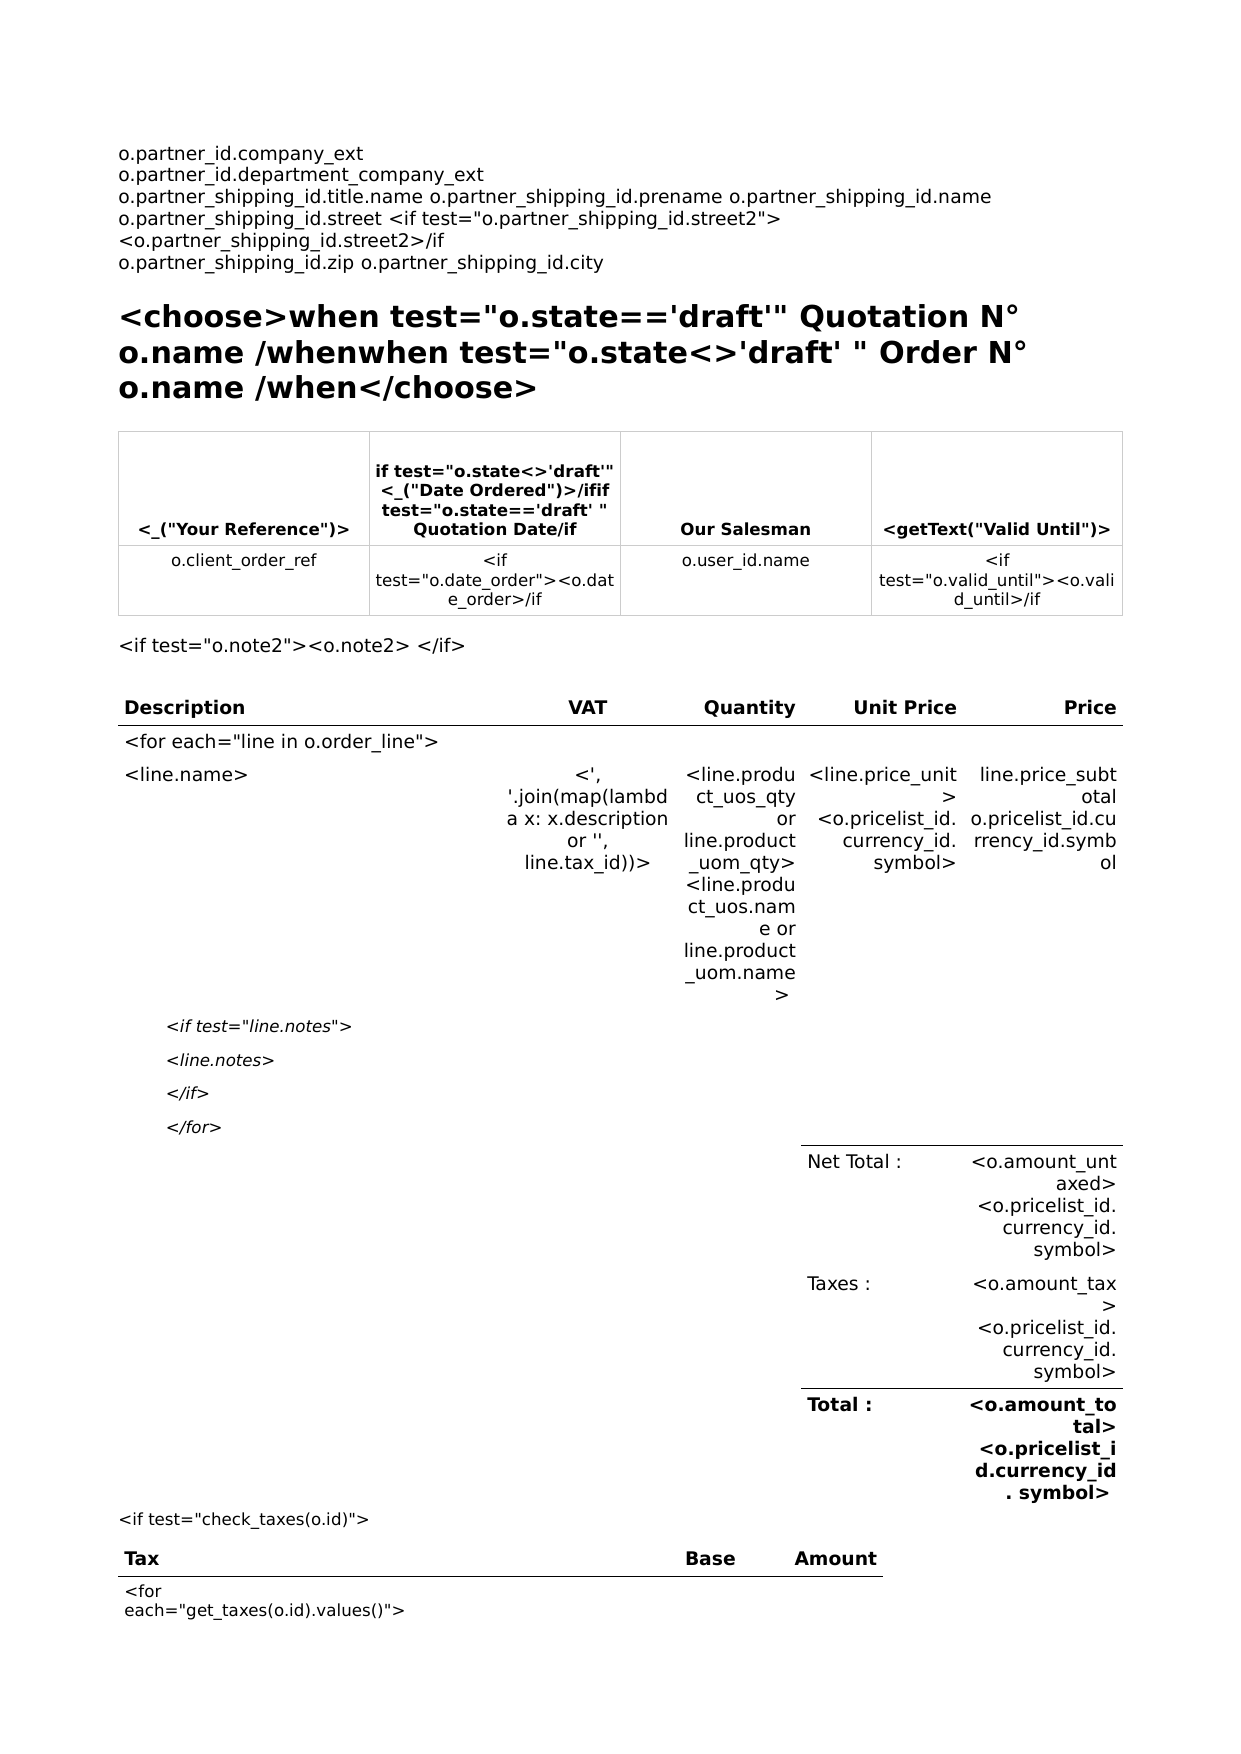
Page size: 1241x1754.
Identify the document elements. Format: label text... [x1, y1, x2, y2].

table_cell [801, 1112, 962, 1145]
table_cell <o.amount_tax> <o.pricelist_id.currency_id. symbol> [963, 1267, 1122, 1388]
table_cell o.user_id.name [621, 546, 871, 615]
table_cell <o.amount_total> <o.pricelist_id.currency_id. symbol> [963, 1389, 1122, 1510]
table_cell Taxes : [801, 1267, 962, 1388]
table_cell </if> [118, 1079, 500, 1112]
table_cell <if test="o.date_order"><o.date_order>/if [370, 546, 620, 615]
table_cell [675, 1112, 801, 1145]
table_cell [500, 1112, 675, 1145]
table_cell Net Total : [801, 1146, 962, 1267]
table_cell <if test="line.notes"> [118, 1012, 500, 1045]
text <choose>when test="o.state=='draft'" Quotation N° o.name /whenwhen test="o.state<>'draft' " Order N° o.name /when</choose> [118, 300, 1122, 405]
table_cell line.price_subtotal o.pricelist_id.currency_id.symbol [963, 759, 1122, 1012]
table_cell [675, 726, 801, 758]
table_cell <line.product_uos_qty or line.product_uom_qty> <line.product_uos.name or line.product_uom.name> [675, 759, 801, 1012]
table_cell <', '.join(map(lambda x: x.description or '', line.tax_id))> [500, 759, 675, 1012]
table_header Our Salesman [621, 432, 871, 545]
table_header Price [963, 679, 1122, 725]
table_cell [118, 1388, 500, 1510]
table_cell Total : [801, 1389, 962, 1510]
table_cell [500, 1012, 675, 1045]
table_cell [500, 1267, 675, 1388]
table_header Description [118, 679, 500, 725]
text o.partner_shipping_id.title.name o.partner_shipping_id.prename o.partner_shipping_id.name [118, 186, 1122, 208]
text <if test="check_taxes(o.id)"> [118, 1510, 1122, 1529]
table_cell <line.notes> [118, 1045, 500, 1078]
table_cell [742, 1577, 883, 1627]
table_cell [963, 1045, 1122, 1078]
text o.partner_id.department_company_ext [118, 164, 1122, 186]
table_cell [500, 1079, 675, 1112]
table_header Unit Price [801, 679, 962, 725]
table_cell <if test="o.valid_until"><o.valid_until>/if [872, 546, 1122, 615]
table_header Quantity [675, 679, 801, 725]
table_cell [801, 726, 962, 758]
table_cell [801, 1045, 962, 1078]
table_cell [963, 1012, 1122, 1045]
table_cell o.client_order_ref [119, 546, 369, 615]
table_cell <line.name> [118, 759, 500, 1012]
table_cell [500, 1045, 675, 1078]
table_cell [675, 1045, 801, 1078]
table_cell [118, 1145, 500, 1267]
table_cell [675, 1388, 801, 1510]
table_cell [801, 1012, 962, 1045]
table_cell [963, 1079, 1122, 1112]
table_cell <o.amount_untaxed> <o.pricelist_id.currency_id. symbol> [963, 1146, 1122, 1267]
table_cell </for> [118, 1112, 500, 1145]
text <if test="o.note2"><o.note2> </if> [118, 635, 1122, 657]
text o.partner_shipping_id.street <if test="o.partner_shipping_id.street2"> <o.partner_shipping_id.street2>/if [118, 208, 1122, 252]
table_cell <line.price_unit> <o.pricelist_id.currency_id. symbol> [801, 759, 962, 1012]
table_header Base [423, 1529, 742, 1576]
table_header Tax [118, 1529, 423, 1576]
table_header VAT [500, 679, 675, 725]
table_cell [963, 726, 1122, 758]
table_cell [423, 1577, 742, 1627]
table_cell [675, 1012, 801, 1045]
table_cell [675, 1079, 801, 1112]
table_header <getText("Valid Until")> [872, 432, 1122, 545]
table_header Amount [742, 1529, 883, 1576]
text <setLang(o.partner_id.lang)> [118, 118, 1122, 142]
table_header <_("Your Reference")> [119, 432, 369, 545]
table_cell [118, 1267, 500, 1388]
table_cell [675, 1145, 801, 1267]
text o.partner_shipping_id.zip o.partner_shipping_id.city [118, 252, 1122, 274]
table_cell [500, 726, 675, 758]
table_cell [675, 1267, 801, 1388]
table_cell [500, 1145, 675, 1267]
text o.partner_id.company_ext [118, 142, 1122, 164]
table_header if test="o.state<>'draft'" <_("Date Ordered")>/ifif test="o.state=='draft' " Quotation Date/if [370, 432, 620, 545]
table_cell [963, 1112, 1122, 1145]
table_cell [500, 1388, 675, 1510]
table_cell [801, 1079, 962, 1112]
table_cell <for each="line in o.order_line"> [118, 726, 500, 758]
table_cell <for each="get_taxes(o.id).values()"> [118, 1577, 423, 1627]
